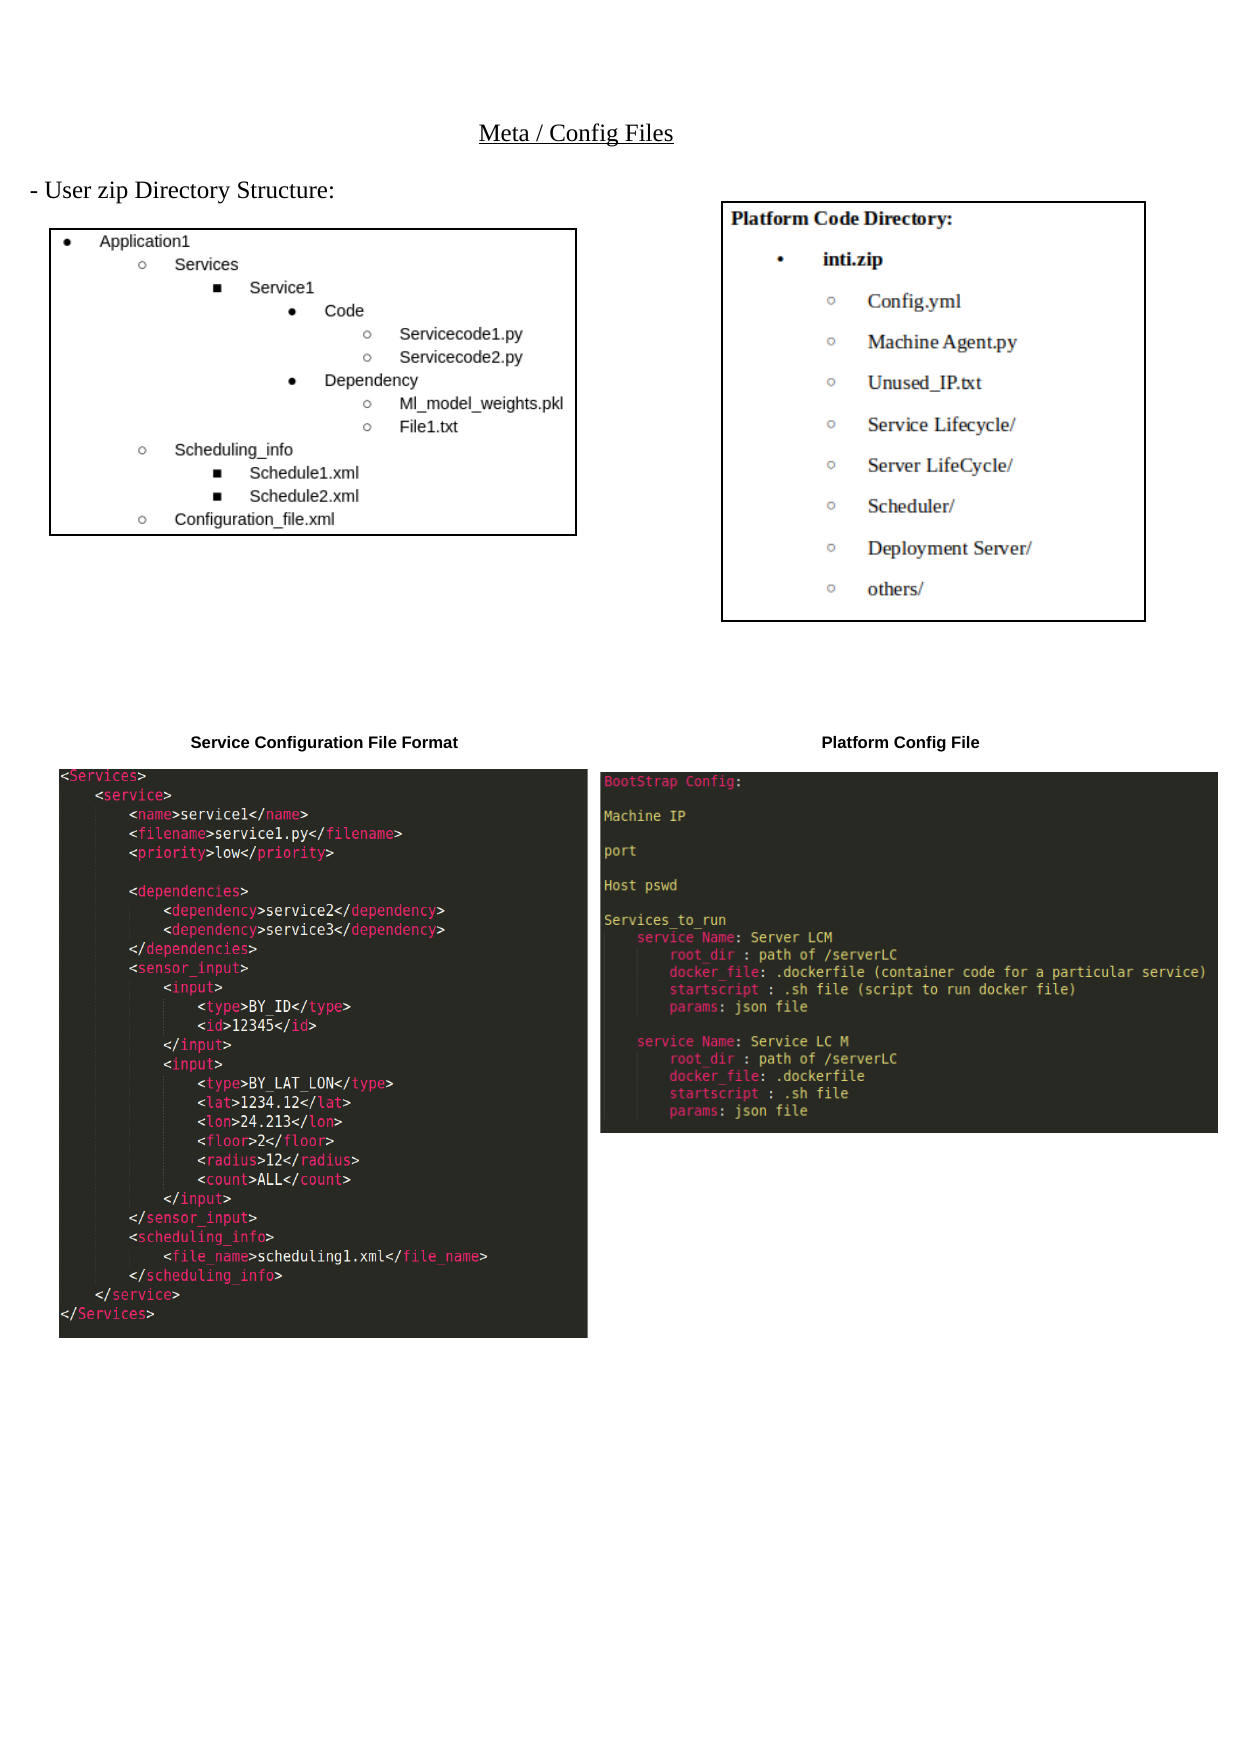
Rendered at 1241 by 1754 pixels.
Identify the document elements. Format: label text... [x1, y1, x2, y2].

text Service Configuration File Format Platform Config File [59, 733, 1122, 752]
picture [723, 203, 1144, 620]
text - User zip Directory Structure: [29, 176, 1122, 204]
picture [54, 232, 573, 532]
text Meta / Config Files [29, 118, 1122, 147]
picture [600, 772, 1218, 1133]
picture [59, 769, 588, 1338]
